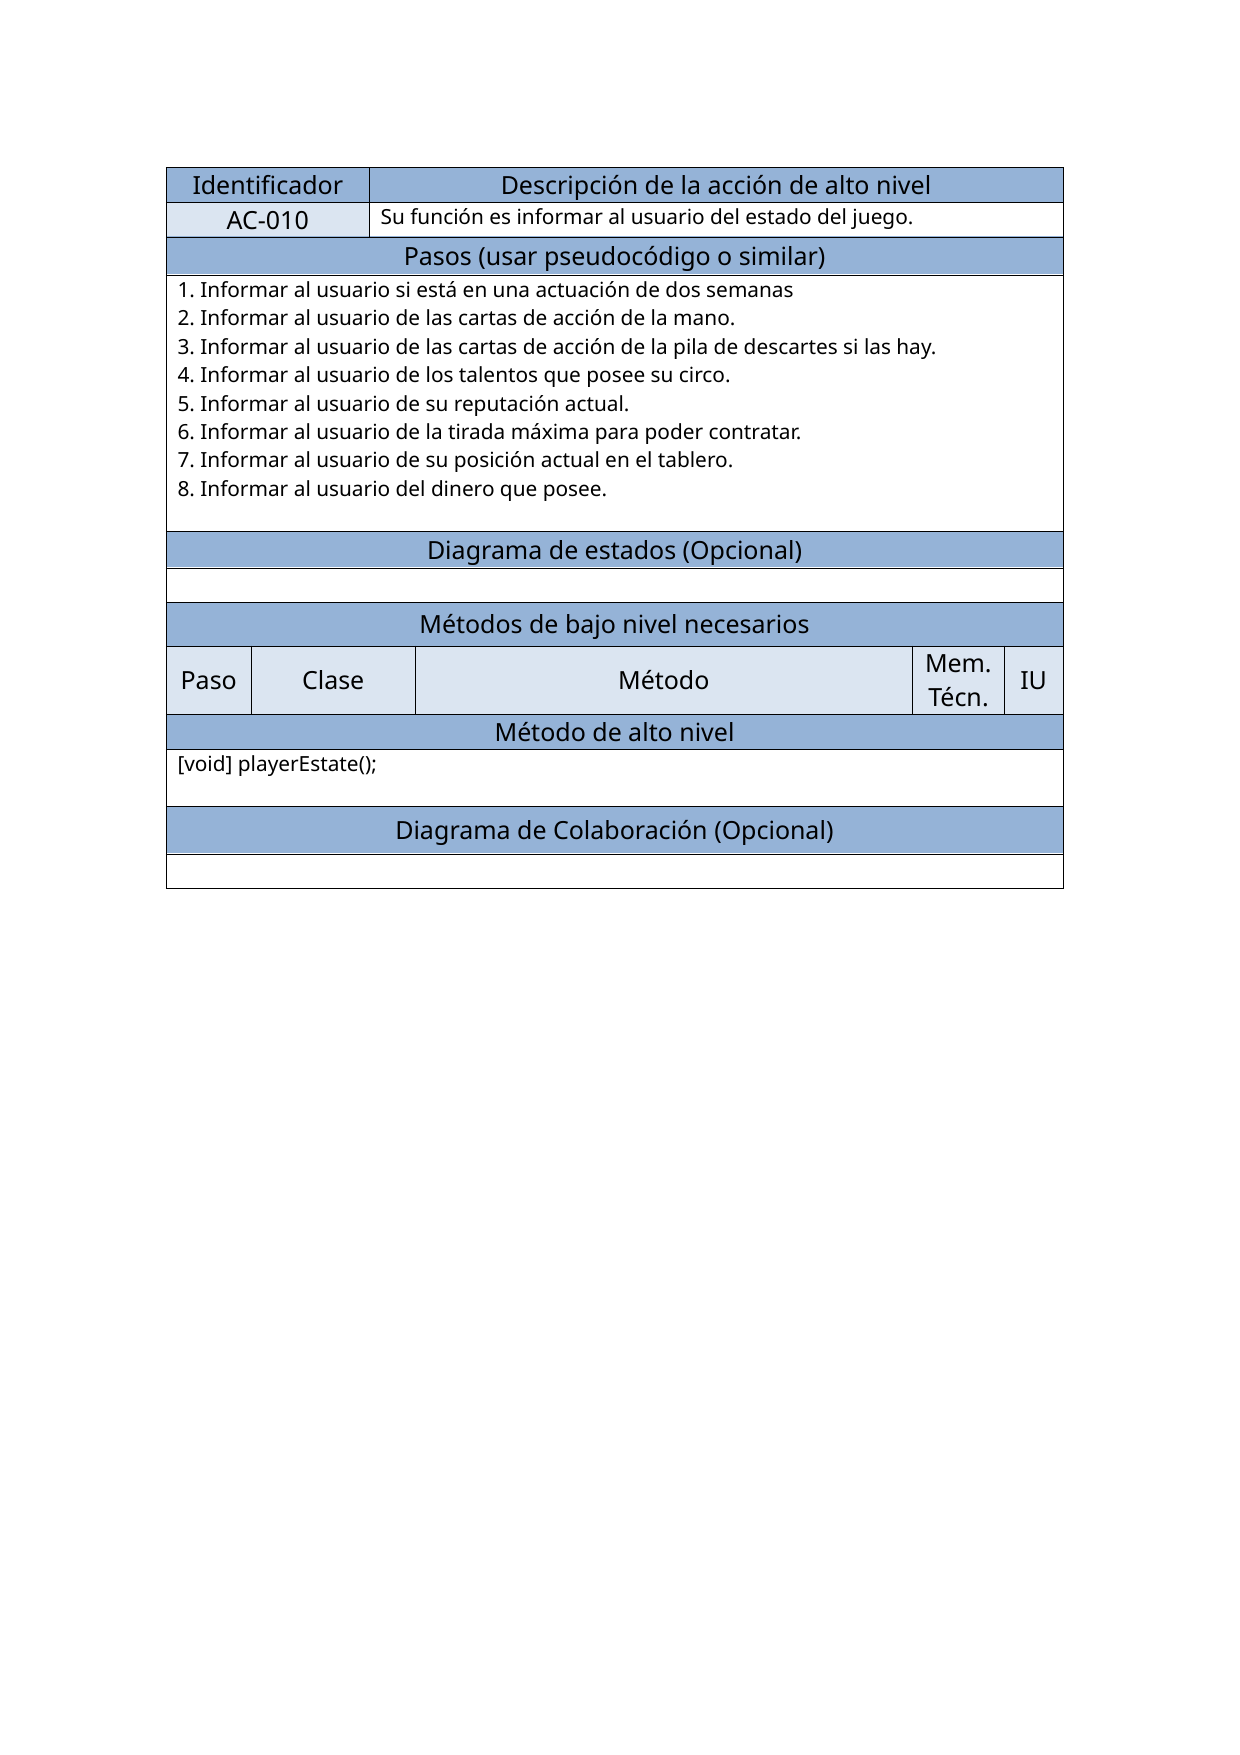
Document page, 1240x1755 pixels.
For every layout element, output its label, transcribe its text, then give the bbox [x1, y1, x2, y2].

table_cell Pasos (usar pseudocódigo o similar) [167, 238, 1063, 274]
table_cell Clase [252, 647, 415, 714]
table_header Identificador [167, 168, 369, 202]
table_cell [167, 855, 1063, 888]
table_cell 1. Informar al usuario si está en una actuación de dos semanas 2. Informar al usuario de las cartas de acción de la mano. 3. Informar al usuario de las cartas de acción de la pila de descartes si las hay. 4. Informar al usuario de los talentos que posee su circo. 5. Informar al usuario de su reputación actual. 6. Informar al usuario de la tirada máxima para poder contratar. 7. Informar al usuario de su posición actual en el tablero. 8. Informar al usuario del dinero que posee. [167, 276, 1063, 531]
table_cell Paso [167, 647, 251, 714]
table_cell Diagrama de estados (Opcional) [167, 532, 1063, 567]
table_cell AC-010 [167, 203, 369, 236]
table_cell Métodos de bajo nivel necesarios [167, 603, 1063, 646]
table_cell [void] playerEstate(); [167, 750, 1063, 806]
table_cell Diagrama de Colaboración (Opcional) [167, 807, 1063, 853]
table_cell Mem. Técn. [913, 647, 1004, 714]
table_cell IU [1005, 647, 1063, 714]
table_cell Su función es informar al usuario del estado del juego. [370, 203, 1063, 236]
table_cell Método de alto nivel [167, 715, 1063, 749]
table_cell [167, 569, 1063, 602]
table_header Descripción de la acción de alto nivel [370, 168, 1063, 202]
table_cell Método [416, 647, 912, 714]
